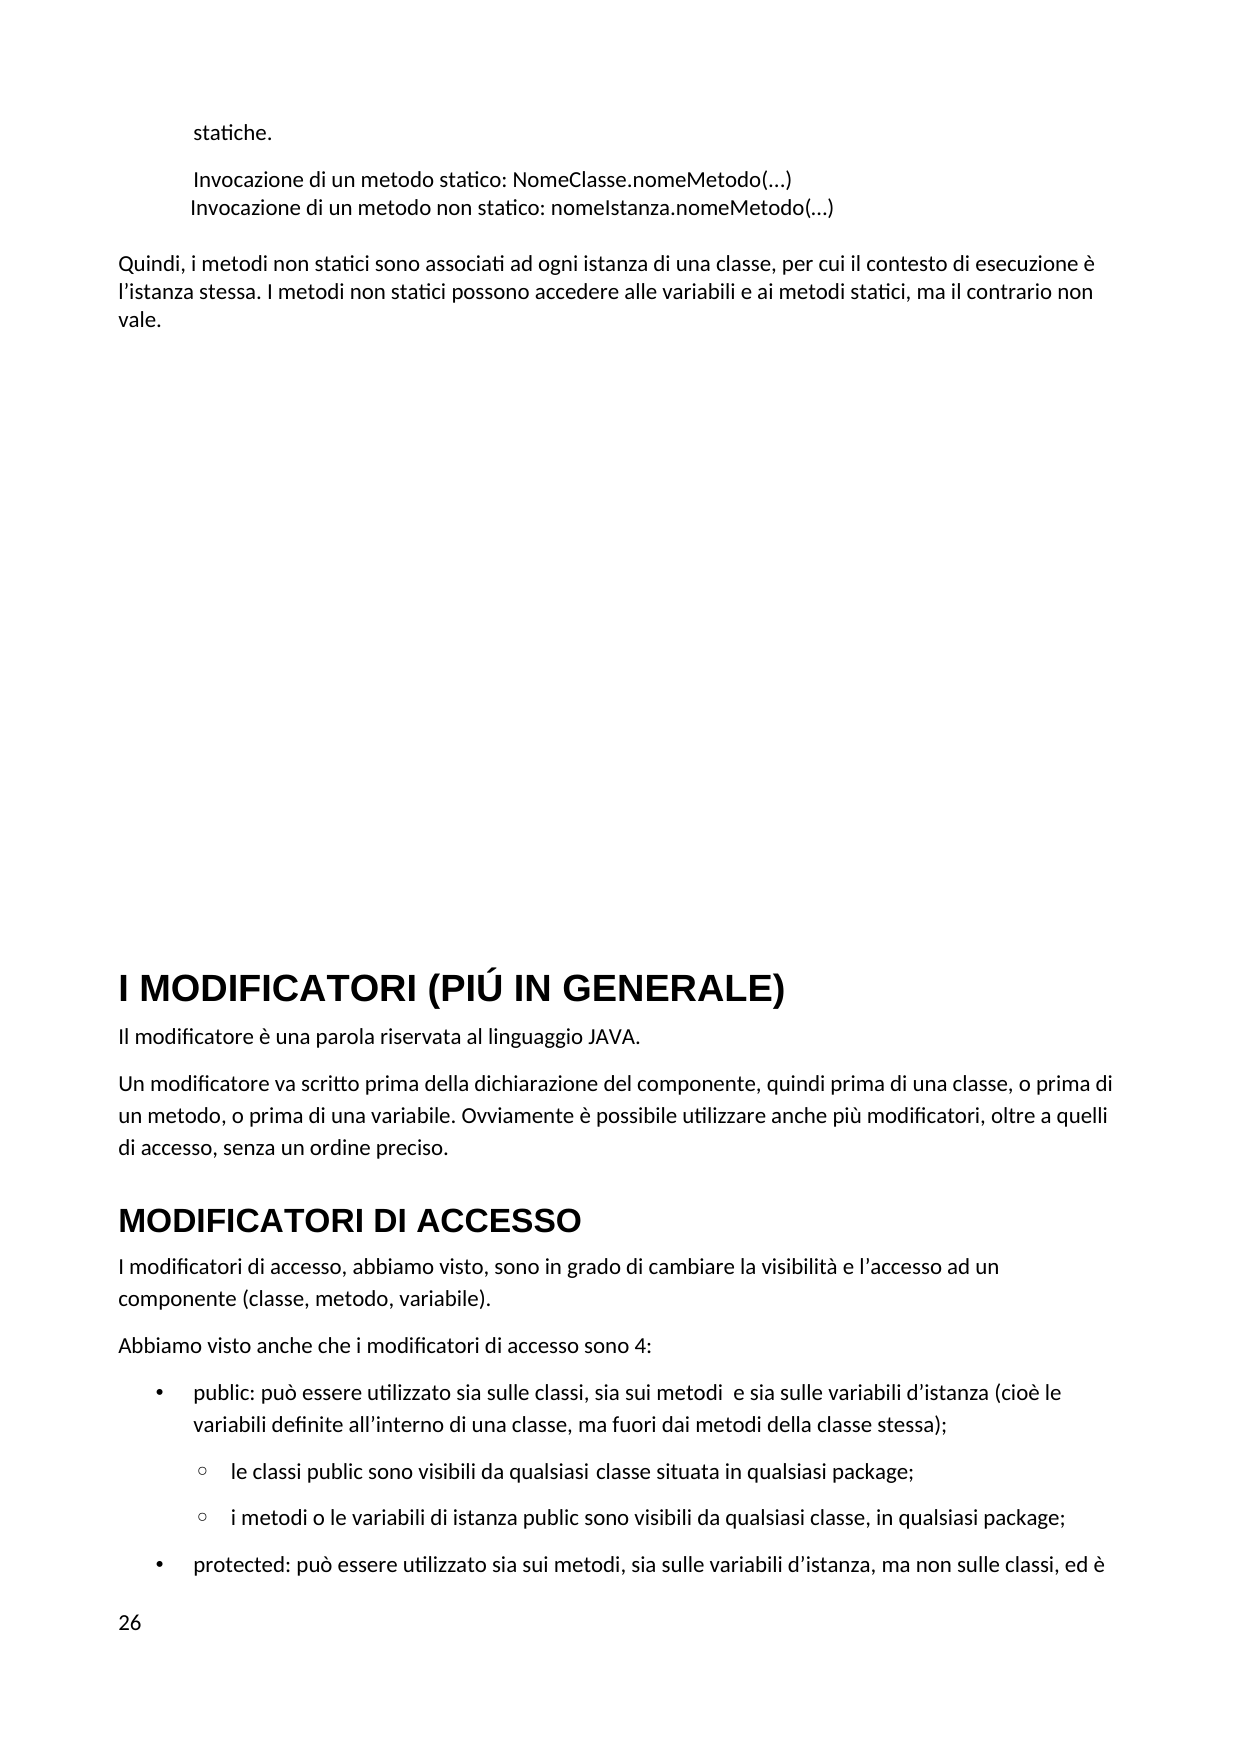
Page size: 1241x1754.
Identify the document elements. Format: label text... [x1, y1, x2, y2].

list statiche. [156, 118, 1122, 146]
text Quindi, i metodi non statici sono associati ad ogni istanza di una classe, per cui il contesto di esecuzione è l’istanza stessa. I metodi non statici possono accedere alle variabili e ai metodi statici, ma il contrario non vale. [118, 249, 1122, 333]
text Un modificatore va scritto prima della dichiarazione del componente, quindi prima di una classe, o prima di un metodo, o prima di una variabile. Ovviamente è possibile utilizzare anche più modificatori, oltre a quelli di accesso, senza un ordine preciso. [118, 1069, 1122, 1161]
list public: può essere utilizzato sia sulle classi, sia sui metodi e sia sulle variabili d’istanza (cioè le variabili definite all’interno di una classe, ma fuori dai metodi della classe stessa); [156, 1378, 1122, 1438]
text Invocazione di un metodo non statico: nomeIstanza.nomeMetodo(…) [118, 193, 1122, 221]
text Il modificatore è una parola riservata al linguaggio JAVA. [118, 1022, 1122, 1050]
text I modificatori di accesso, abbiamo visto, sono in grado di cambiare la visibilità e l’accesso ad un componente (classe, metodo, variabile). [118, 1252, 1122, 1312]
list Invocazione di un metodo statico: NomeClasse.nomeMetodo(...) [156, 165, 1122, 193]
subtitle MODIFICATORI DI ACCESSO [118, 1201, 1122, 1239]
list protected: può essere utilizzato sia sui metodi, sia sulle variabili d’istanza, ma non sulle classi, ed è [156, 1550, 1122, 1578]
text Abbiamo visto anche che i modificatori di accesso sono 4: [118, 1331, 1122, 1359]
list i metodi o le variabili di istanza public sono visibili da qualsiasi classe, in qualsiasi package; [193, 1503, 1122, 1532]
list le classi public sono visibili da qualsiasi classe situata in qualsiasi package; [193, 1457, 1122, 1485]
subtitle I MODIFICATORI (PIÚ IN GENERALE) [118, 966, 1122, 1010]
